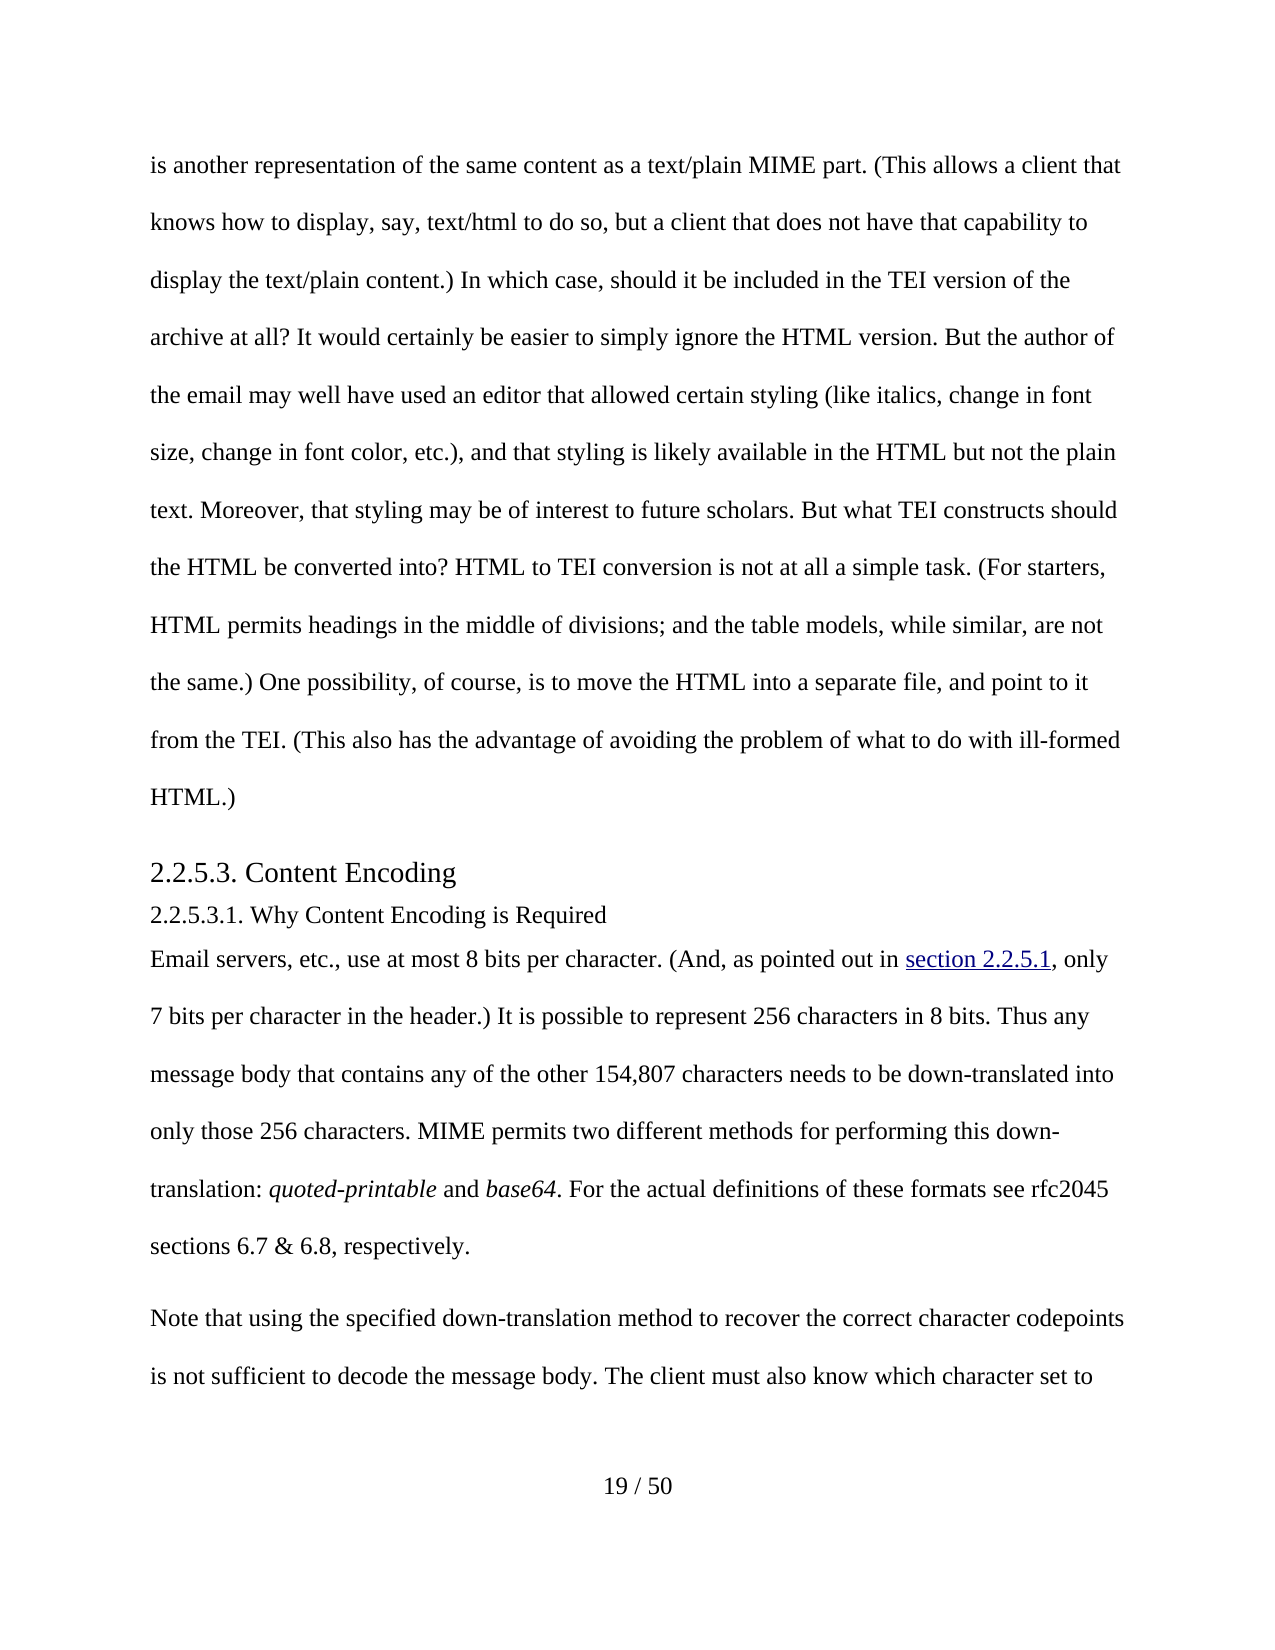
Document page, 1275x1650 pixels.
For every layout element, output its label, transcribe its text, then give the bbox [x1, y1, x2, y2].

subtitle 2.2.5.3. Content Encoding [150, 855, 1125, 888]
subtitle 2.2.5.3.1. Why Content Encoding is Required [150, 900, 1125, 929]
text is another representation of the same content as a text/plain MIME part. (This allows a client that knows how to display, say, text/html to do so, but a client that does not have that capability to display the text/plain content.) In which case, should it be included in the TEI version of the archive at all? It would certainly be easier to simply ignore the HTML version. But the author of the email may well have used an editor that allowed certain styling (like italics, change in font size, change in font color, etc.), and that styling is likely available in the HTML but not the plain text. Moreover, that styling may be of interest to future scholars. But what TEI constructs should the HTML be converted into? HTML to TEI conversion is not at all a simple task. (For starters, HTML permits headings in the middle of divisions; and the table models, while similar, are not the same.) One possibility, of course, is to move the HTML into a separate file, and point to it from the TEI. (This also has the advantage of avoiding the problem of what to do with ill-formed HTML.) [150, 150, 1125, 811]
text Note that using the specified down-translation method to recover the correct character codepoints is not sufficient to decode the message body. The client must also know which character set to [150, 1303, 1125, 1390]
text Email servers, etc., use at most 8 bits per character. (And, as pointed out in section 2.2.5.1, only 7 bits per character in the header.) It is possible to represent 256 characters in 8 bits. Thus any message body that contains any of the other 154,807 characters needs to be down-translated into only those 256 characters. MIME permits two different methods for performing this down-translation: quoted-printable and base64. For the actual definitions of these formats see rfc2045 sections 6.7 & 6.8, respectively. [150, 944, 1125, 1260]
